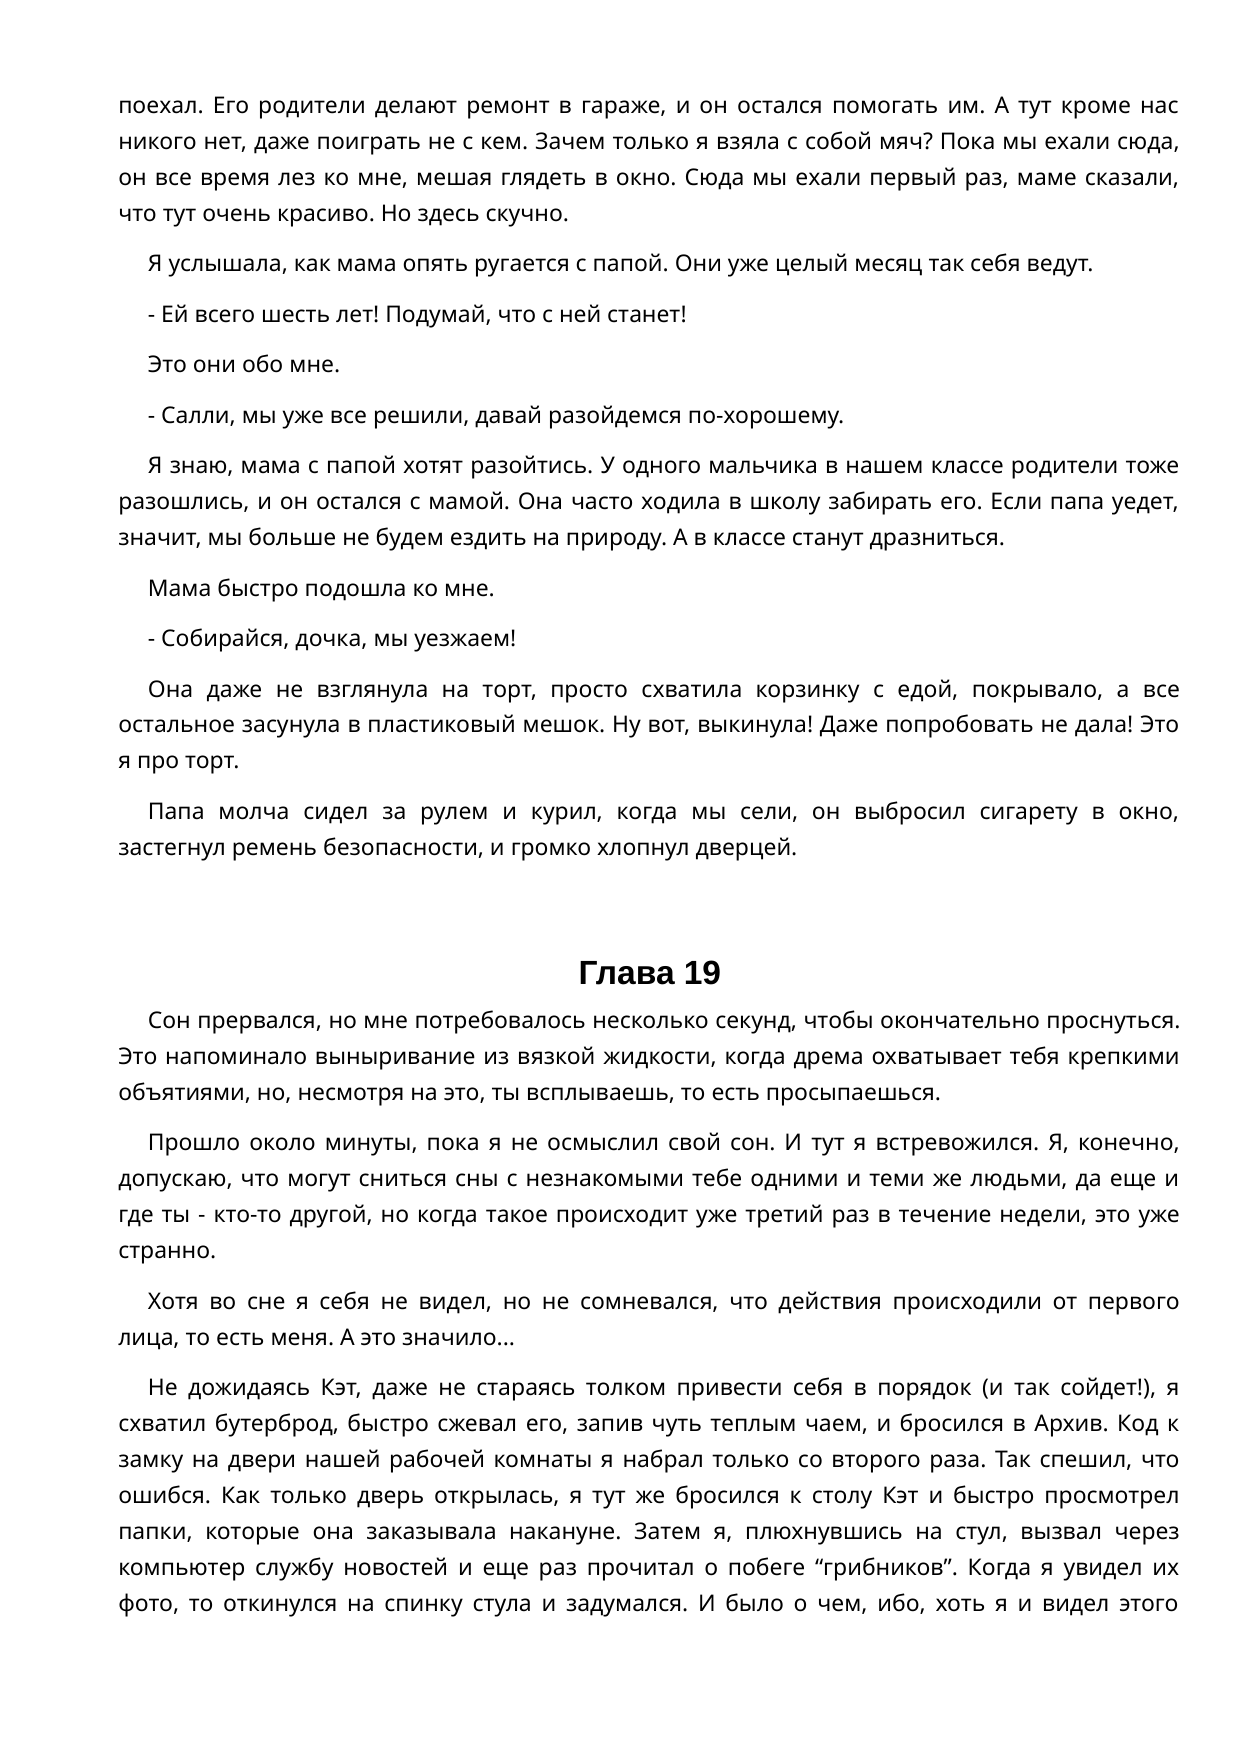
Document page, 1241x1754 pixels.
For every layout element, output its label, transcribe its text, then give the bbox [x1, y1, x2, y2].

text Хотя во сне я себя не видел, но не сомневался, что действия происходили от первого лица, то есть меня. А это значило... [118, 1284, 1181, 1352]
text Я услышала, как мама опять ругается с папой. Они уже целый месяц так себя ведут. [118, 247, 1181, 278]
text - Собирайся, дочка, мы уезжаем! [118, 622, 1181, 653]
text Она даже не взглянула на торт, просто схватила корзинку с едой, покрывало, а все остальное засунула в пластиковый мешок. Ну вот, выкинула! Даже попробовать не дала! Это я про торт. [118, 672, 1181, 776]
text Мама быстро подошла ко мне. [118, 571, 1181, 603]
subtitle Глава 19 [118, 953, 1181, 991]
text - Ей всего шесть лет! Подумай, что с ней станет! [118, 297, 1181, 329]
text Не дожидаясь Кэт, даже не стараясь толком привести себя в порядок (и так сойдет!), я схватил бутерброд, быстро сжевал его, запив чуть теплым чаем, и бросился в Архив. Код к замку на двери нашей рабочей комнаты я набрал только со второго раза. Так спешил, что ошибся. Как только дверь открылась, я тут же бросился к столу Кэт и быстро просмотрел папки, которые она заказывала накануне. Затем я, плюхнувшись на стул, вызвал через компьютер службу новостей и еще раз прочитал о побеге “грибников”. Когда я увидел их фото, то откинулся на спинку стула и задумался. И было о чем, ибо, хоть я и видел этого [118, 1371, 1181, 1618]
text Прошло около минуты, пока я не осмыслил свой сон. И тут я встревожился. Я, конечно, допускаю, что могут сниться сны с незнакомыми тебе одними и теми же людьми, да еще и где ты - кто-то другой, но когда такое происходит уже третий раз в течение недели, это уже странно. [118, 1126, 1181, 1265]
text Я знаю, мама с папой хотят разойтись. У одного мальчика в нашем классе родители тоже разошлись, и он остался с мамой. Она часто ходила в школу забирать его. Если папа уедет, значит, мы больше не будем ездить на природу. А в классе станут дразниться. [118, 449, 1181, 552]
text поехал. Его родители делают ремонт в гараже, и он остался помогать им. А тут кроме нас никого нет, даже поиграть не с кем. Зачем только я взяла с собой мяч? Пока мы ехали сюда, он все время лез ко мне, мешая глядеть в окно. Сюда мы ехали первый раз, маме сказали, что тут очень красиво. Но здесь скучно. [118, 89, 1181, 228]
text Это они обо мне. [118, 348, 1181, 379]
text Сон прервался, но мне потребовалось несколько секунд, чтобы окончательно проснуться. Это напоминало выныривание из вязкой жидкости, когда дрема охватывает тебя крепкими объятиями, но, несмотря на это, ты всплываешь, то есть просыпаешься. [118, 1004, 1181, 1107]
text - Салли, мы уже все решили, давай разойдемся по-хорошему. [118, 398, 1181, 430]
text Папа молча сидел за рулем и курил, когда мы сели, он выбросил сигарету в окно, застегнул ремень безопасности, и громко хлопнул дверцей. [118, 795, 1181, 862]
